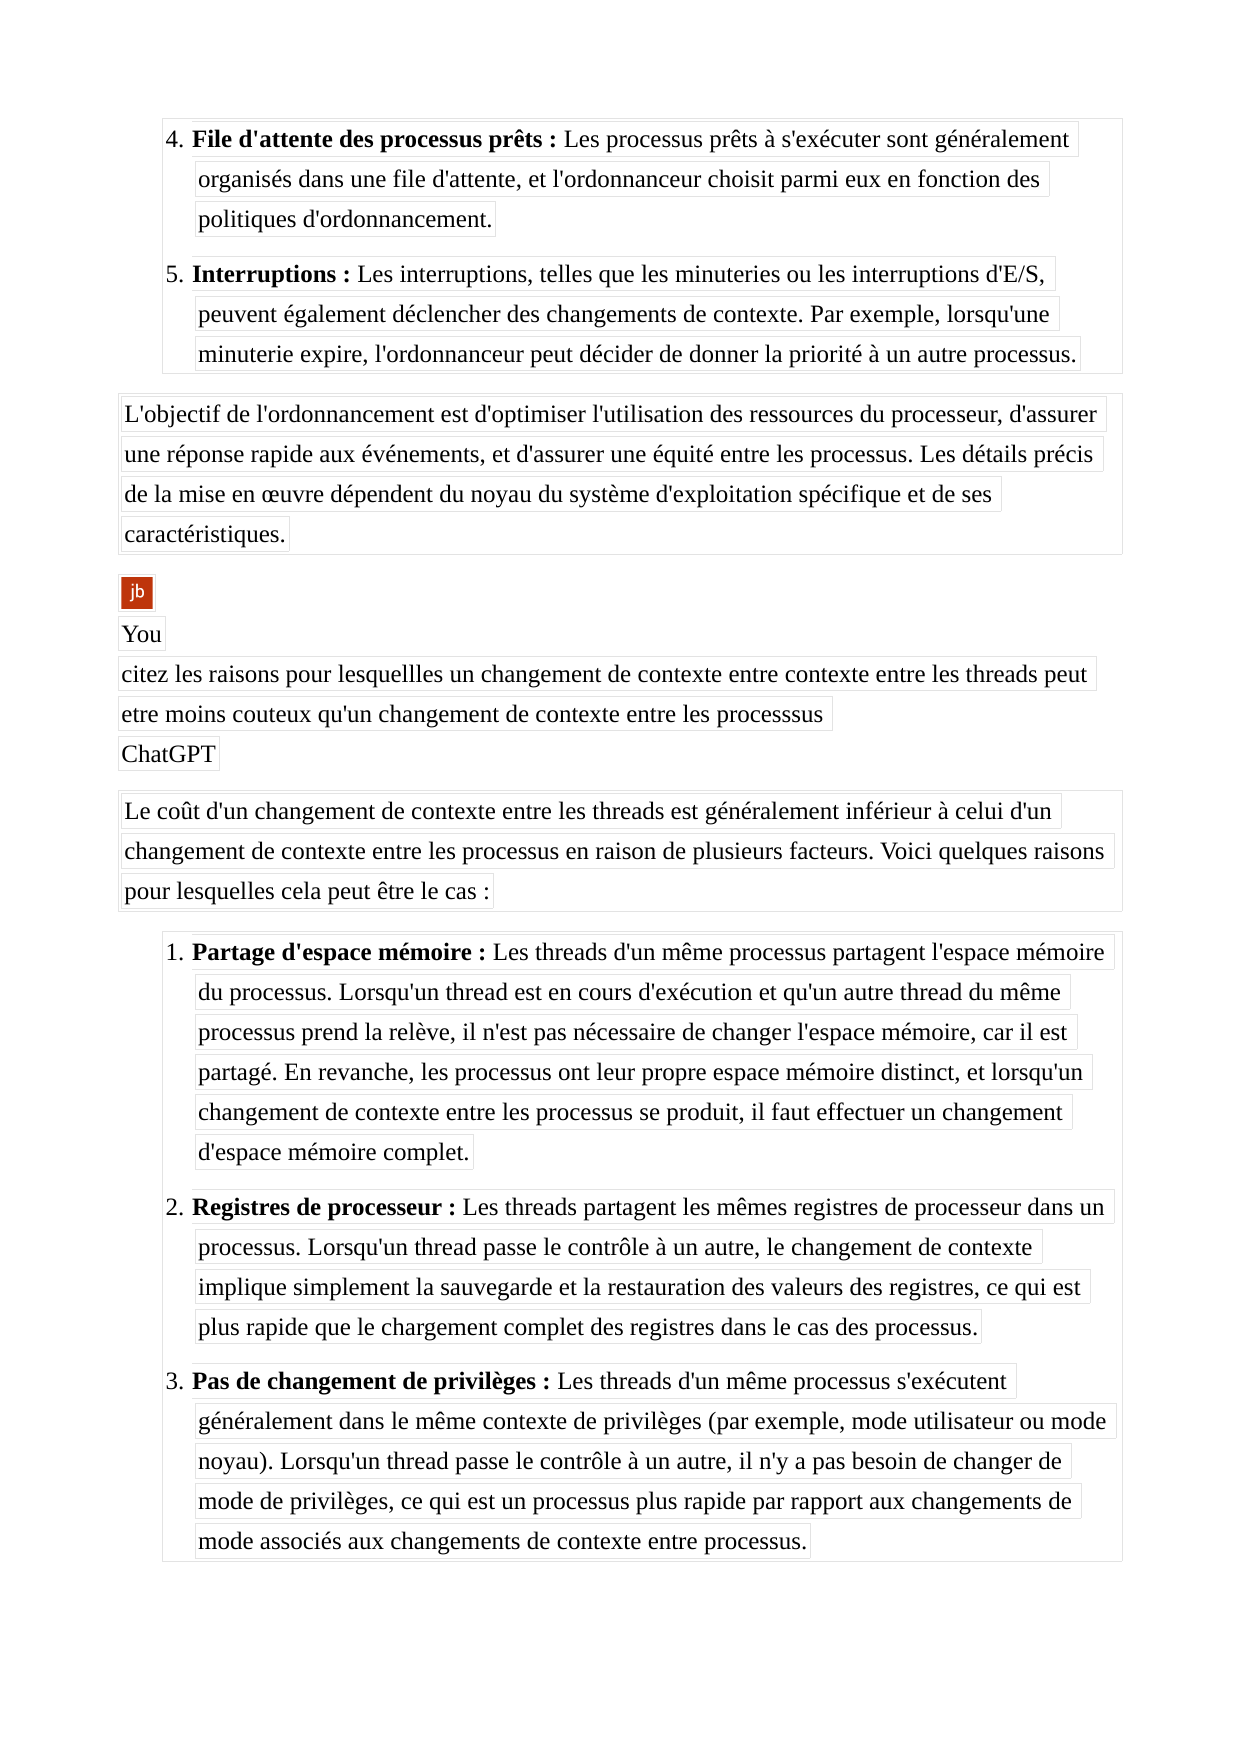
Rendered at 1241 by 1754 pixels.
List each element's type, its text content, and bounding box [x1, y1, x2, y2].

text citez les raisons pour lesquellles un changement de contexte entre contexte entre les threads peut etre moins couteux qu'un changement de contexte entre les processsus [118, 656, 1122, 731]
text Le coût d'un changement de contexte entre les threads est généralement inférieur à celui d'un changement de contexte entre les processus en raison de plusieurs facteurs. Voici quelques raisons pour lesquelles cela peut être le cas : [119, 791, 1122, 911]
text L'objectif de l'ordonnancement est d'optimiser l'utilisation des ressources du processeur, d'assurer une réponse rapide aux événements, et d'assurer une équité entre les processus. Les détails précis de la mise en œuvre dépendent du noyau du système d'exploitation spécifique et de ses caractéristiques. [119, 394, 1122, 554]
list Partage d'espace mémoire : Les threads d'un même processus partagent l'espace mémoire du processus. Lorsqu'un thread est en cours d'exécution et qu'un autre thread du même processus prend la relève, il n'est pas nécessaire de changer l'espace mémoire, car il est partagé. En revanche, les processus ont leur propre espace mémoire distinct, et lorsqu'un changement de contexte entre les processus se produit, il faut effectuer un changement d'espace mémoire complet. [163, 932, 1122, 1169]
list Pas de changement de privilèges : Les threads d'un même processus s'exécutent généralement dans le même contexte de privilèges (par exemple, mode utilisateur ou mode noyau). Lorsqu'un thread passe le contrôle à un autre, il n'y a pas besoin de changer de mode de privilèges, ce qui est un processus plus rapide par rapport aux changements de mode associés aux changements de contexte entre processus. [163, 1360, 1122, 1561]
text [166, 616, 1122, 651]
list Registres de processeur : Les threads partagent les mêmes registres de processeur dans un processus. Lorsqu'un thread passe le contrôle à un autre, le changement de contexte implique simplement la sauvegarde et la restauration des valeurs des registres, ce qui est plus rapide que le chargement complet des registres dans le cas des processus. [163, 1186, 1122, 1343]
text ChatGPT [119, 737, 219, 770]
text You [119, 617, 165, 650]
list Interruptions : Les interruptions, telles que les minuteries ou les interruptions d'E/S, peuvent également déclencher des changements de contexte. Par exemple, lorsqu'une minuterie expire, l'ordonnanceur peut décider de donner la priorité à un autre processus. [163, 253, 1122, 373]
picture [121, 577, 153, 609]
text [220, 736, 1122, 771]
list File d'attente des processus prêts : Les processus prêts à s'exécuter sont généralement organisés dans une file d'attente, et l'ordonnanceur choisit parmi eux en fonction des politiques d'ordonnancement. [163, 119, 1122, 236]
